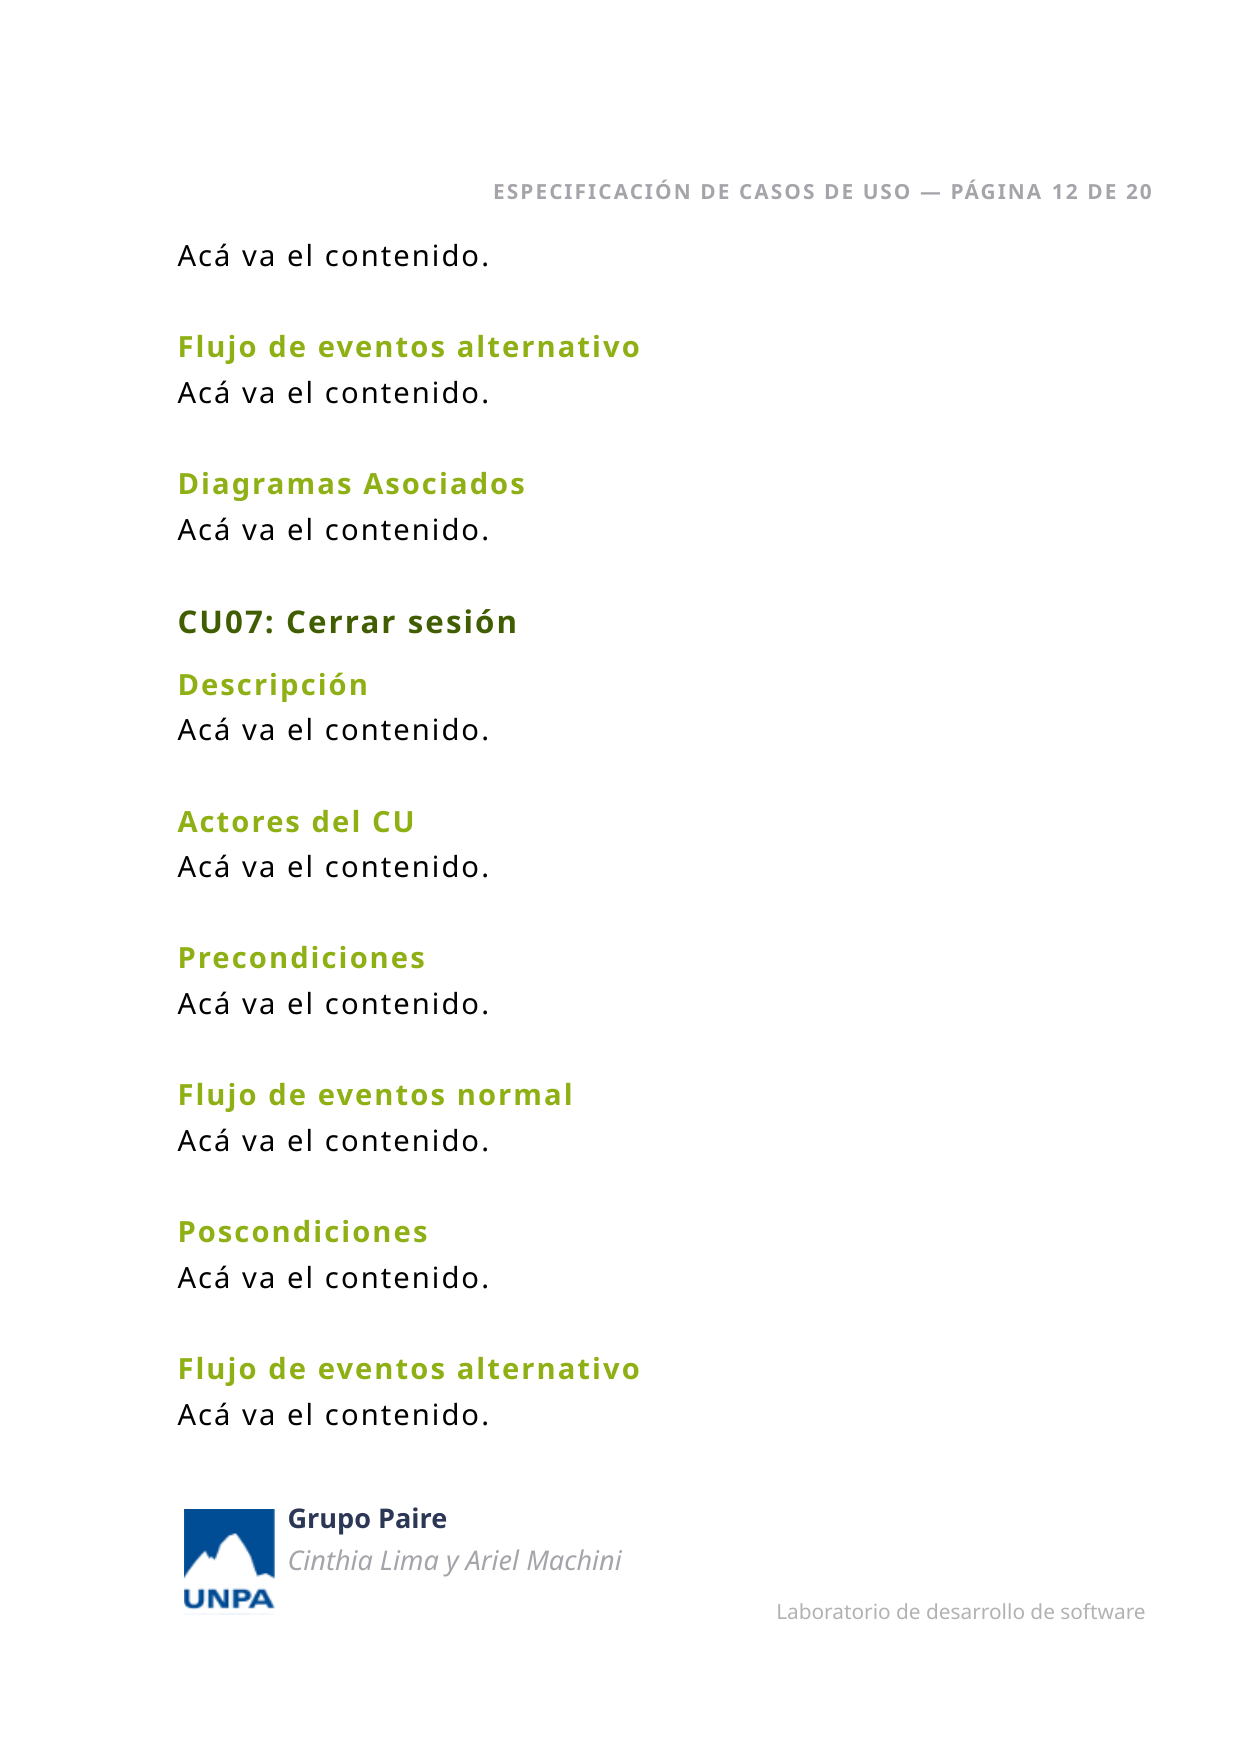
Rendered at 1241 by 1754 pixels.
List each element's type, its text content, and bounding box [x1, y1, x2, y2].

text Flujo de eventos alternativo [177, 1348, 1152, 1388]
text Acá va el contenido. [177, 846, 1152, 886]
text Flujo de eventos normal [177, 1074, 1152, 1114]
picture [184, 1509, 275, 1615]
text Diagramas Asociados [177, 463, 1152, 503]
text Acá va el contenido. [177, 1394, 1152, 1434]
text Acá va el contenido. [177, 1120, 1152, 1160]
text Acá va el contenido. [177, 509, 1152, 548]
text Acá va el contenido. [177, 983, 1152, 1023]
text Acá va el contenido. [177, 372, 1152, 412]
text Flujo de eventos alternativo [177, 326, 1152, 366]
text Acá va el contenido. [177, 1257, 1152, 1297]
text Acá va el contenido. [177, 709, 1152, 749]
text Poscondiciones [177, 1211, 1152, 1251]
text Precondiciones [177, 938, 1152, 977]
text Acá va el contenido. [177, 235, 1152, 275]
text CU07: Cerrar sesión [177, 600, 1152, 643]
text Actores del CU [177, 801, 1152, 841]
text Descripción [177, 664, 1152, 704]
